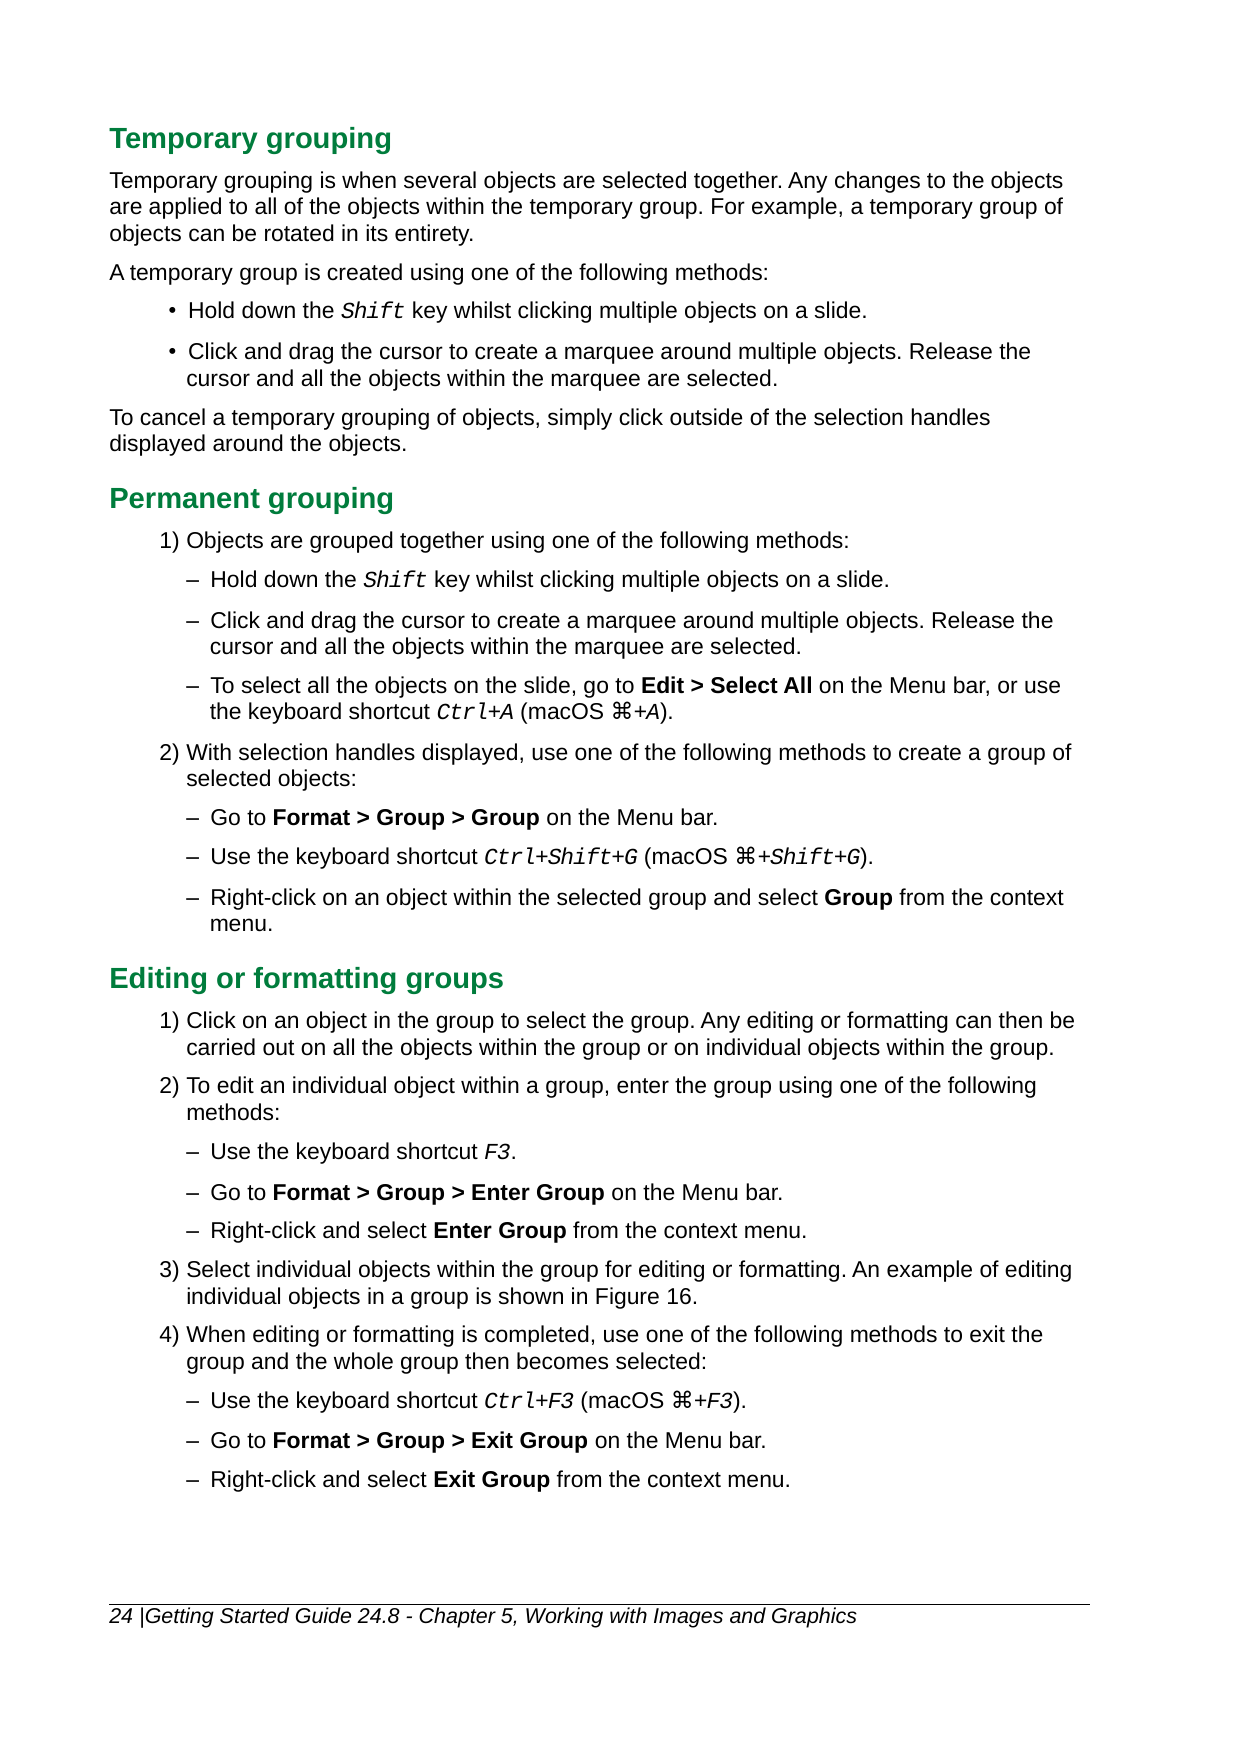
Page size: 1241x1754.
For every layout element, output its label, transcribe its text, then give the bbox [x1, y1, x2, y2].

list Objects are grouped together using one of the following methods: [186, 527, 1090, 553]
list Use the keyboard shortcut F3. [186, 1138, 1090, 1166]
list To edit an individual object within a group, enter the group using one of the following methods: [186, 1072, 1090, 1125]
list Hold down the Shift key whilst clicking multiple objects on a slide. [186, 566, 1090, 594]
list Click and drag the cursor to create a marquee around multiple objects. Release the cursor and all the objects within the marquee are selected. [168, 338, 1090, 391]
list Right-click and select Exit Group from the context menu. [186, 1466, 1090, 1493]
text Temporary grouping is when several objects are selected together. Any changes to the objects are applied to all of the objects within the temporary group. For example, a temporary group of objects can be rotated in its entirety. [109, 167, 1090, 246]
list Hold down the Shift key whilst clicking multiple objects on a slide. [168, 297, 1090, 326]
list Right-click and select Enter Group from the context menu. [186, 1217, 1090, 1244]
list A temporary group is created using one of the following methods: [109, 258, 1090, 285]
list With selection handles displayed, use one of the following methods to create a group of selected objects: [186, 739, 1090, 792]
list Go to Format > Group > Exit Group on the Menu bar. [186, 1427, 1090, 1454]
list Click on an object in the group to select the group. Any editing or formatting can then be carried out on all the objects within the group or on individual objects within the group. [186, 1007, 1090, 1060]
subtitle Temporary grouping [109, 121, 1090, 154]
list When editing or formatting is completed, use one of the following methods to exit the group and the whole group then becomes selected: [186, 1321, 1090, 1374]
list Select individual objects within the group for editing or formatting. An example of editing individual objects in a group is shown in Figure 16. [186, 1256, 1090, 1309]
subtitle Permanent grouping [109, 481, 1090, 514]
list Go to Format > Group > Group on the Menu bar. [186, 804, 1090, 831]
list To select all the objects on the slide, go to Edit > Select All on the Menu bar, or use the keyboard shortcut Ctrl+A (macOS ⌘+A). [186, 672, 1090, 726]
list Click and drag the cursor to create a marquee around multiple objects. Release the cursor and all the objects within the marquee are selected. [186, 607, 1090, 659]
subtitle Editing or formatting groups [109, 961, 1090, 995]
list Use the keyboard shortcut Ctrl+Shift+G (macOS ⌘+Shift+G). [186, 843, 1090, 871]
list Use the keyboard shortcut Ctrl+F3 (macOS ⌘+F3). [186, 1387, 1090, 1415]
list Right-click on an object within the selected group and select Group from the context menu. [186, 884, 1090, 937]
text To cancel a temporary grouping of objects, simply click outside of the selection handles displayed around the objects. [109, 403, 1090, 456]
list Go to Format > Group > Enter Group on the Menu bar. [186, 1178, 1090, 1205]
